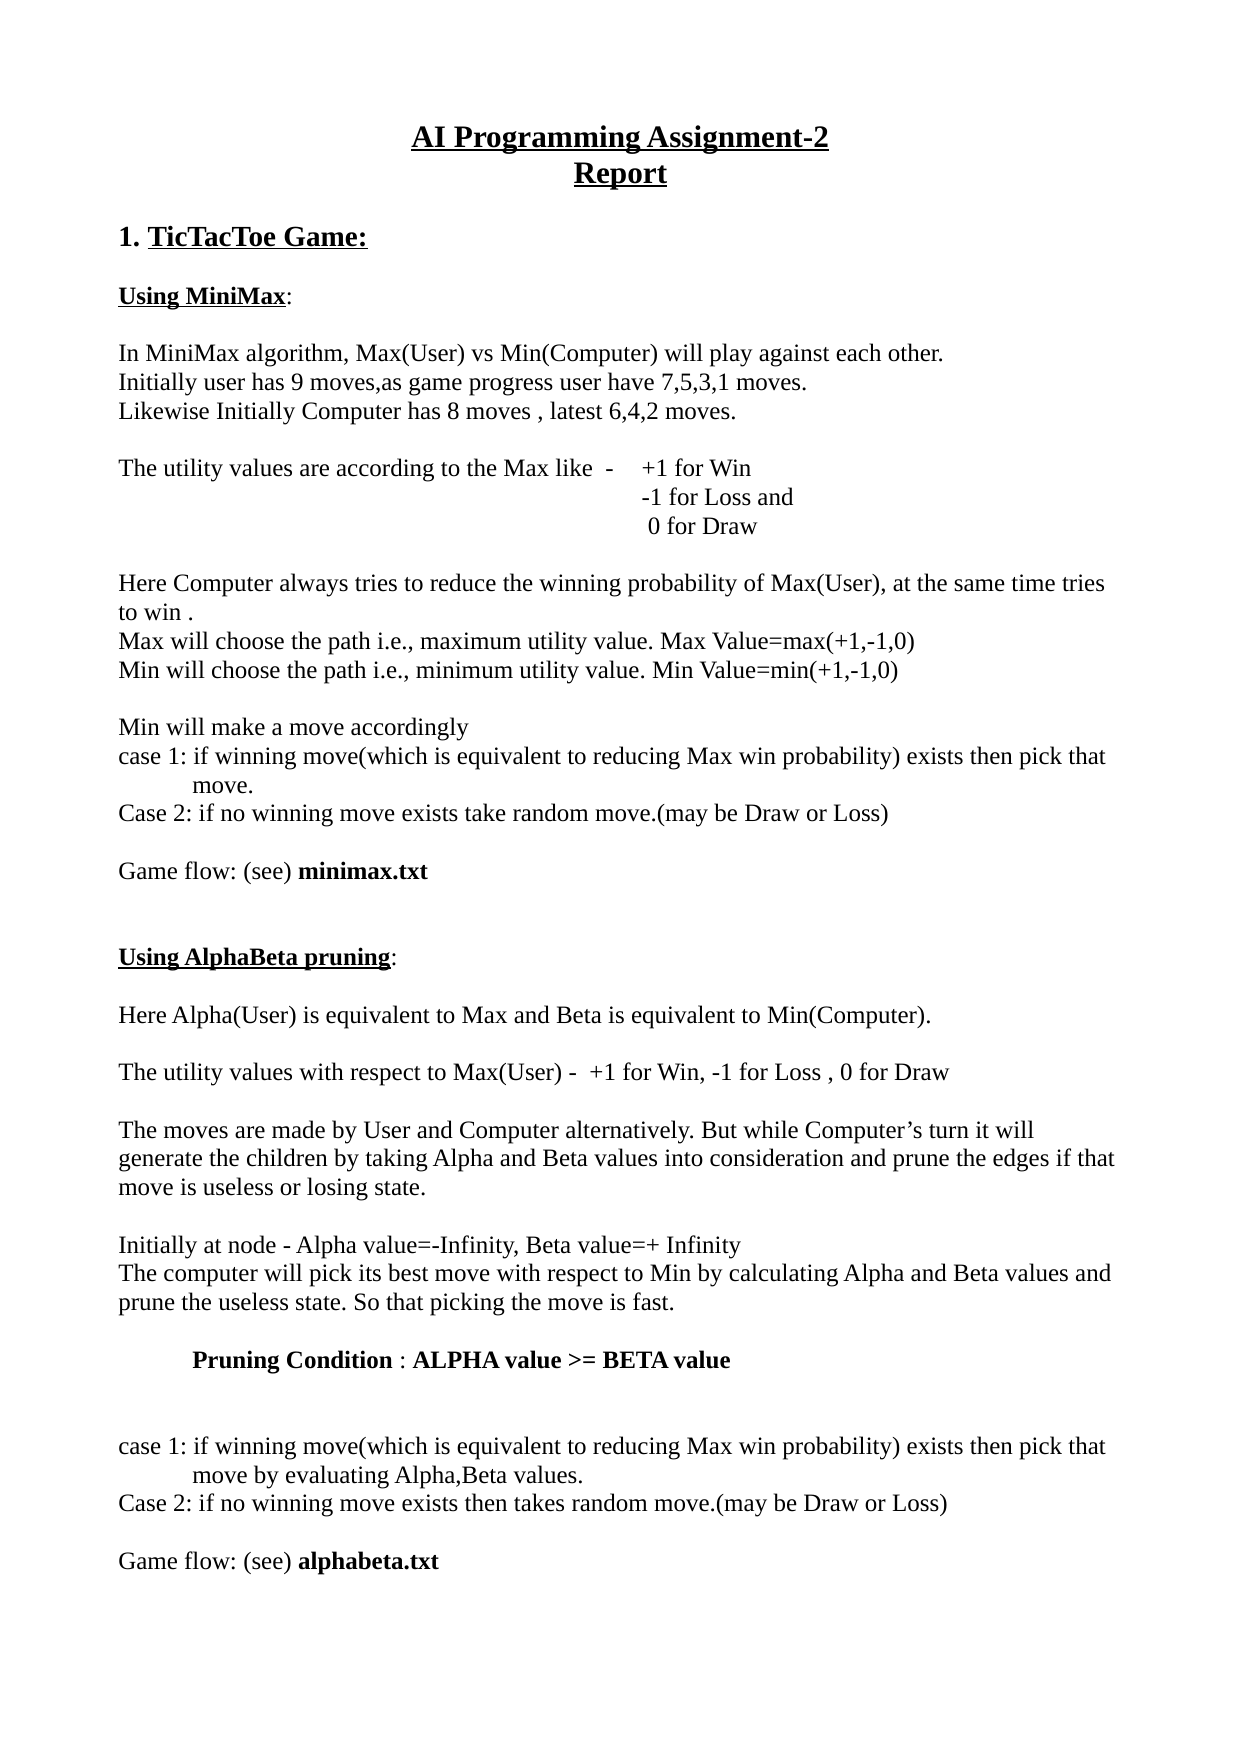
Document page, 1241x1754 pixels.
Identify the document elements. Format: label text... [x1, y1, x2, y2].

text Min will make a move accordingly [118, 712, 1122, 741]
text case 1: if winning move(which is equivalent to reducing Max win probability) exists then pick that move by evaluating Alpha,Beta values. [118, 1431, 1122, 1488]
text 1. TicTacToe Game: [118, 219, 1122, 252]
text The utility values with respect to Max(User) - +1 for Win, -1 for Loss , 0 for Draw [118, 1057, 1122, 1086]
text Likewise Initially Computer has 8 moves , latest 6,4,2 moves. [118, 396, 1122, 425]
text Max will choose the path i.e., maximum utility value. Max Value=max(+1,-1,0) [118, 626, 1122, 655]
text Here Alpha(User) is equivalent to Max and Beta is equivalent to Min(Computer). [118, 1000, 1122, 1028]
text case 1: if winning move(which is equivalent to reducing Max win probability) exists then pick that move. [118, 741, 1122, 798]
text AI Programming Assignment-2 [118, 118, 1122, 154]
text In MiniMax algorithm, Max(User) vs Min(Computer) will play against each other. [118, 338, 1122, 367]
text Initially user has 9 moves,as game progress user have 7,5,3,1 moves. [118, 367, 1122, 396]
text Here Computer always tries to reduce the winning probability of Max(User), at the same time tries to win . [118, 568, 1122, 626]
text Report [118, 154, 1122, 190]
text -1 for Loss and [118, 482, 1122, 511]
text Using AlphaBeta pruning: [118, 942, 1122, 971]
text Min will choose the path i.e., minimum utility value. Min Value=min(+1,-1,0) [118, 655, 1122, 683]
text Using MiniMax: [118, 281, 1122, 310]
text 0 for Draw [118, 511, 1122, 540]
text Initially at node - Alpha value=-Infinity, Beta value=+ Infinity [118, 1230, 1122, 1258]
text Game flow: (see) alphabeta.txt [118, 1546, 1122, 1575]
text The computer will pick its best move with respect to Min by calculating Alpha and Beta values and prune the useless state. So that picking the move is fast. [118, 1258, 1122, 1316]
text The moves are made by User and Computer alternatively. But while Computer’s turn it will generate the children by taking Alpha and Beta values into consideration and prune the edges if that move is useless or losing state. [118, 1115, 1122, 1201]
text Game flow: (see) minimax.txt [118, 856, 1122, 885]
text Pruning Condition : ALPHA value >= BETA value [118, 1345, 1122, 1373]
text Case 2: if no winning move exists then takes random move.(may be Draw or Loss) [118, 1488, 1122, 1517]
text Case 2: if no winning move exists take random move.(may be Draw or Loss) [118, 798, 1122, 827]
text The utility values are according to the Max like - +1 for Win [118, 453, 1122, 482]
